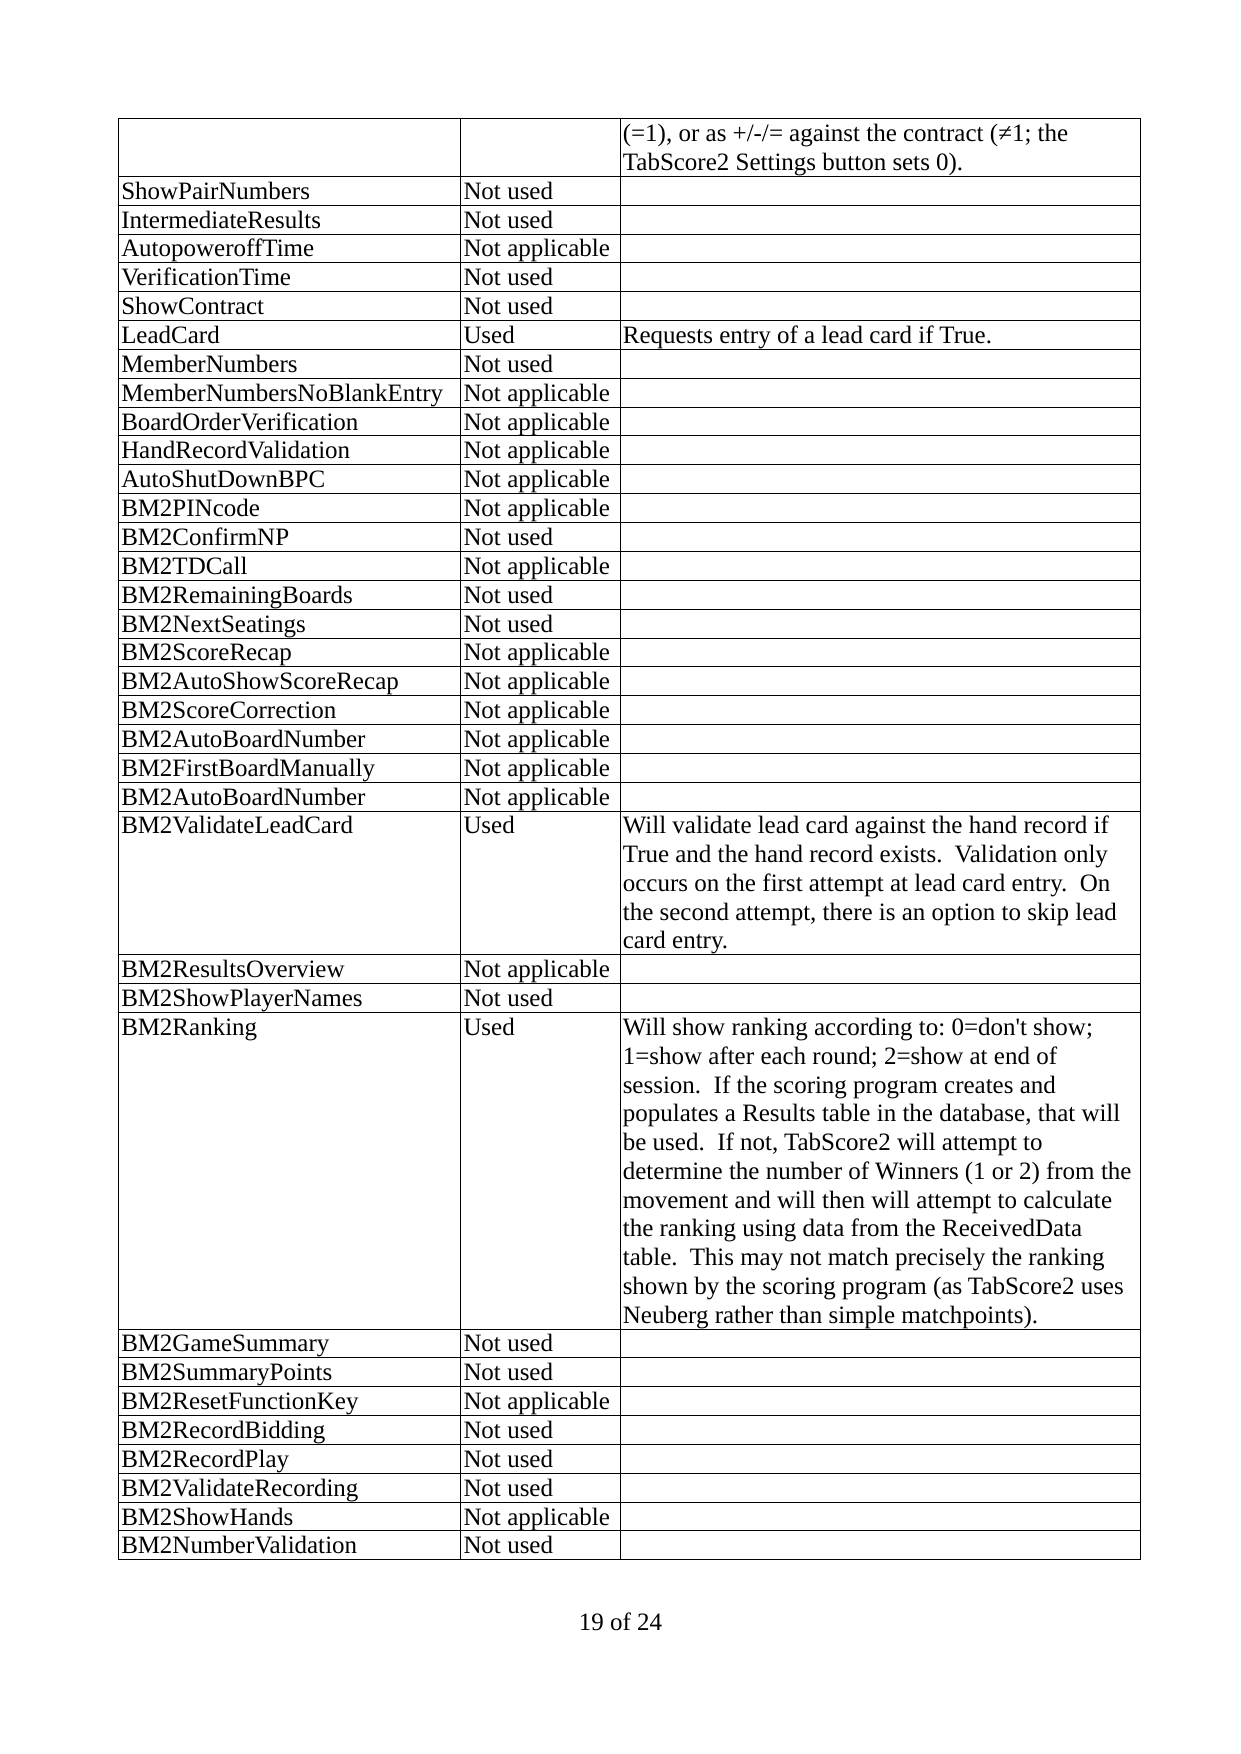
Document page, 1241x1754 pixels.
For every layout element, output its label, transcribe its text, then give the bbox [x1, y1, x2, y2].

table_cell Not applicable [461, 465, 620, 493]
table_cell [621, 696, 1140, 724]
table_cell ShowPairNumbers [119, 177, 460, 204]
table_cell Used [461, 1013, 620, 1328]
table_cell BM2FirstBoardManually [119, 754, 460, 782]
table_cell VerificationTime [119, 263, 460, 291]
table_cell BM2ResultsOverview [119, 955, 460, 983]
table_cell Not applicable [461, 552, 620, 580]
table_cell BM2AutoBoardNumber [119, 725, 460, 753]
table_cell [621, 754, 1140, 782]
table_cell Not applicable [461, 955, 620, 983]
table_cell Not applicable [461, 696, 620, 724]
table_cell [621, 1474, 1140, 1502]
table_cell Not used [461, 523, 620, 551]
table_cell Used [461, 812, 620, 954]
table_cell BoardOrderVerification [119, 408, 460, 435]
table_cell Not applicable [461, 436, 620, 464]
table_cell [621, 783, 1140, 811]
table_cell (=1), or as +/-/= against the contract (≠1; the TabScore2 Settings button sets 0). [621, 119, 1140, 176]
table_cell Not used [461, 581, 620, 608]
table_cell [621, 639, 1140, 666]
table_cell Requests entry of a lead card if True. [621, 321, 1140, 349]
table_cell BM2GameSummary [119, 1330, 460, 1357]
table_cell [621, 263, 1140, 291]
table_cell Not applicable [461, 1387, 620, 1415]
table_cell BM2RecordPlay [119, 1445, 460, 1473]
table_cell [621, 1531, 1140, 1559]
table_cell Not applicable [461, 783, 620, 811]
table_cell Not applicable [461, 494, 620, 522]
table_cell Not used [461, 610, 620, 637]
table_cell BM2ConfirmNP [119, 523, 460, 551]
table_cell [461, 119, 620, 176]
table_cell [621, 1358, 1140, 1386]
table_cell Not used [461, 1358, 620, 1386]
table_cell BM2ShowPlayerNames [119, 984, 460, 1012]
table_cell [621, 552, 1140, 580]
table_cell AutopoweroffTime [119, 235, 460, 262]
table_cell AutoShutDownBPC [119, 465, 460, 493]
table_cell [621, 1330, 1140, 1357]
table_cell [621, 725, 1140, 753]
table_cell Not used [461, 1531, 620, 1559]
table_cell [621, 610, 1140, 637]
table_cell Not used [461, 292, 620, 320]
table_cell [621, 955, 1140, 983]
table_cell Not used [461, 263, 620, 291]
table_cell [621, 235, 1140, 262]
table_cell BM2ScoreRecap [119, 639, 460, 666]
table_cell BM2Ranking [119, 1013, 460, 1328]
table_cell BM2RemainingBoards [119, 581, 460, 608]
table_cell Not applicable [461, 754, 620, 782]
table_cell Not used [461, 984, 620, 1012]
table_cell BM2AutoBoardNumber [119, 783, 460, 811]
table_cell HandRecordValidation [119, 436, 460, 464]
table_cell [621, 984, 1140, 1012]
table_cell BM2ShowHands [119, 1503, 460, 1530]
table_cell Not applicable [461, 667, 620, 695]
table_cell [621, 1416, 1140, 1444]
table_cell ShowContract [119, 292, 460, 320]
table_cell Will validate lead card against the hand record if True and the hand record exists. Validation only occurs on the first attempt at lead card entry. On the second attempt, there is an option to skip lead card entry. [621, 812, 1140, 954]
table_cell [621, 523, 1140, 551]
table_cell [621, 494, 1140, 522]
table_cell BM2PINcode [119, 494, 460, 522]
table_cell Not used [461, 1330, 620, 1357]
table_cell [621, 1503, 1140, 1530]
table_cell [621, 379, 1140, 407]
table_cell Not used [461, 350, 620, 378]
table_cell Not applicable [461, 408, 620, 435]
table_cell [621, 667, 1140, 695]
table_cell Will show ranking according to: 0=don't show; 1=show after each round; 2=show at end of session. If the scoring program creates and populates a Results table in the database, that will be used. If not, TabScore2 will attempt to determine the number of Winners (1 or 2) from the movement and will then will attempt to calculate the ranking using data from the ReceivedData table. This may not match precisely the ranking shown by the scoring program (as TabScore2 uses Neuberg rather than simple matchpoints). [621, 1013, 1140, 1328]
table_cell BM2TDCall [119, 552, 460, 580]
table_cell BM2AutoShowScoreRecap [119, 667, 460, 695]
table_cell Not used [461, 1416, 620, 1444]
table_cell BM2ResetFunctionKey [119, 1387, 460, 1415]
table_cell Not applicable [461, 235, 620, 262]
table_cell BM2ValidateLeadCard [119, 812, 460, 954]
table_cell IntermediateResults [119, 206, 460, 233]
table_cell LeadCard [119, 321, 460, 349]
table_cell [621, 292, 1140, 320]
table_cell [621, 408, 1140, 435]
table_cell [621, 350, 1140, 378]
table_cell [621, 436, 1140, 464]
table_cell Not applicable [461, 379, 620, 407]
table_cell [621, 1445, 1140, 1473]
table_cell [621, 177, 1140, 204]
table_cell [621, 206, 1140, 233]
table_cell Not used [461, 206, 620, 233]
table_cell Not used [461, 1445, 620, 1473]
table_cell Not applicable [461, 1503, 620, 1530]
table_cell BM2ValidateRecording [119, 1474, 460, 1502]
table_cell [621, 1387, 1140, 1415]
table_cell [621, 465, 1140, 493]
table_cell Not used [461, 1474, 620, 1502]
table_cell [621, 581, 1140, 608]
table_cell Not used [461, 177, 620, 204]
table_cell BM2NextSeatings [119, 610, 460, 637]
table_cell BM2RecordBidding [119, 1416, 460, 1444]
table_cell BM2ScoreCorrection [119, 696, 460, 724]
table_cell BM2SummaryPoints [119, 1358, 460, 1386]
table_cell MemberNumbers [119, 350, 460, 378]
table_cell MemberNumbersNoBlankEntry [119, 379, 460, 407]
table_cell Not applicable [461, 725, 620, 753]
table_cell Used [461, 321, 620, 349]
table_cell BM2NumberValidation [119, 1531, 460, 1559]
table_cell Not applicable [461, 639, 620, 666]
table_cell [119, 119, 460, 176]
